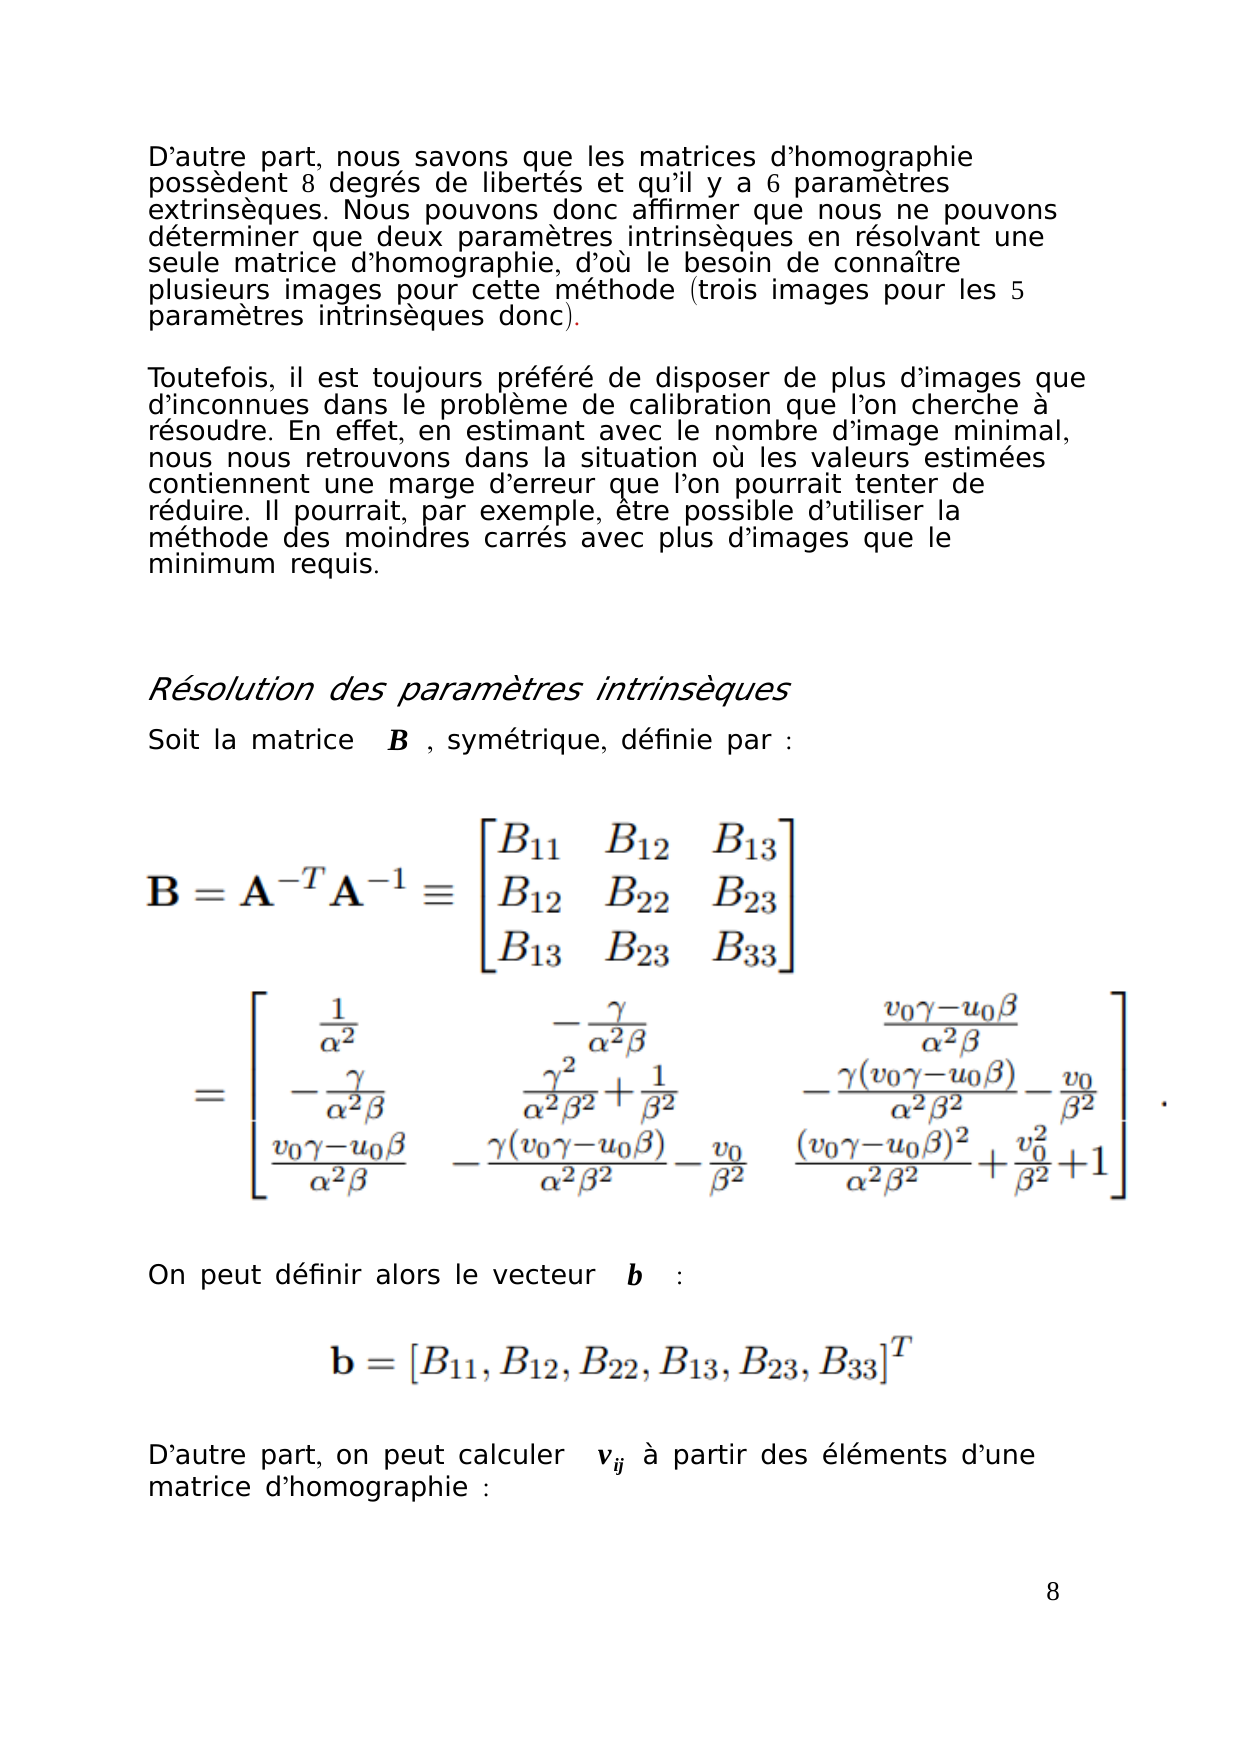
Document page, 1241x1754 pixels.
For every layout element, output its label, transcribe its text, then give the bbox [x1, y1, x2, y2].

picture [321, 1328, 920, 1398]
picture [73, 793, 1167, 1218]
text Toutefois, il est toujours préféré de disposer de plus d’images que d’inconnues dans le problème de calibration que l’on cherche à résoudre. En effet, en estimant avec le nombre d’image minimal, nous nous retrouvons dans la situation où les valeurs estimées contiennent une marge d’erreur que l’on pourrait tenter de réduire. Il pourrait, par exemple, être possible d’utiliser la méthode des moindres carrés avec plus d’images que le minimum requis. [148, 369, 1093, 579]
text On peut définir alors le vecteur : [148, 1218, 1093, 1292]
text D’autre part, nous savons que les matrices d’homographie possèdent 8 degrés de libertés et qu’il y a 6 paramètres extrinsèques. Nous pouvons donc affirmer que nous ne pouvons déterminer que deux paramètres intrinsèques en résolvant une seule matrice d’homographie, d’où le besoin de connaître plusieurs images pour cette méthode (trois images pour les 5 paramètres intrinsèques donc). [148, 148, 1093, 332]
text Soit la matrice , symétrique, définie par : [148, 722, 1093, 757]
text D’autre part, on peut calculer à partir des éléments d’une matrice d’homographie : [148, 1329, 1093, 1502]
text Résolution des paramètres intrinsèques [148, 679, 1093, 707]
